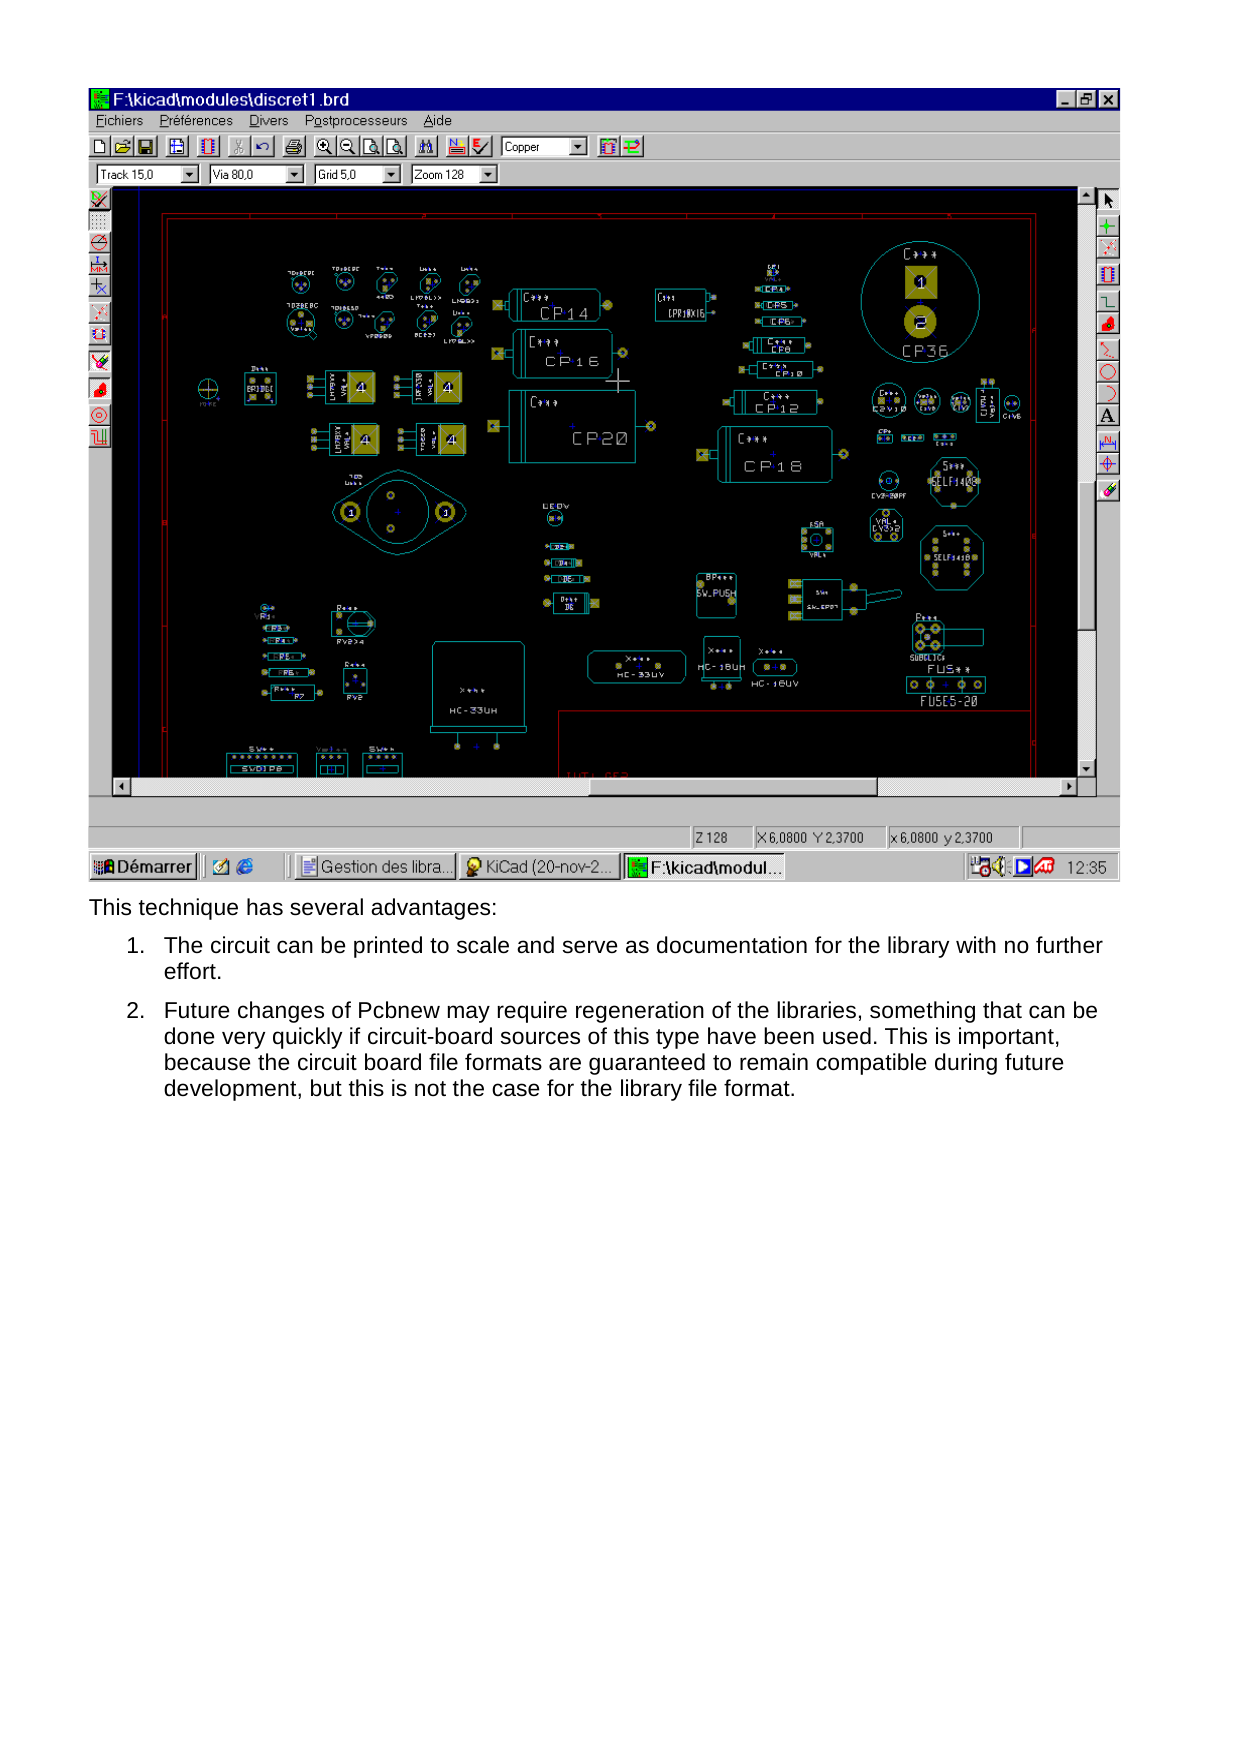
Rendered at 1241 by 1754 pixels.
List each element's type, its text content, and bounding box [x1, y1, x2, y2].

list Future changes of Pcbnew may require regeneration of the libraries, something that can be done very quickly if circuit-board sources of this type have been used. This is important, because the circuit board file formats are guaranteed to remain compatible during future development, but this is not the case for the library file format. [126, 997, 1152, 1101]
text This technique has several advantages: [88, 894, 1152, 920]
picture [88, 88, 1121, 882]
list The circuit can be printed to scale and serve as documentation for the library with no further effort. [126, 932, 1152, 984]
